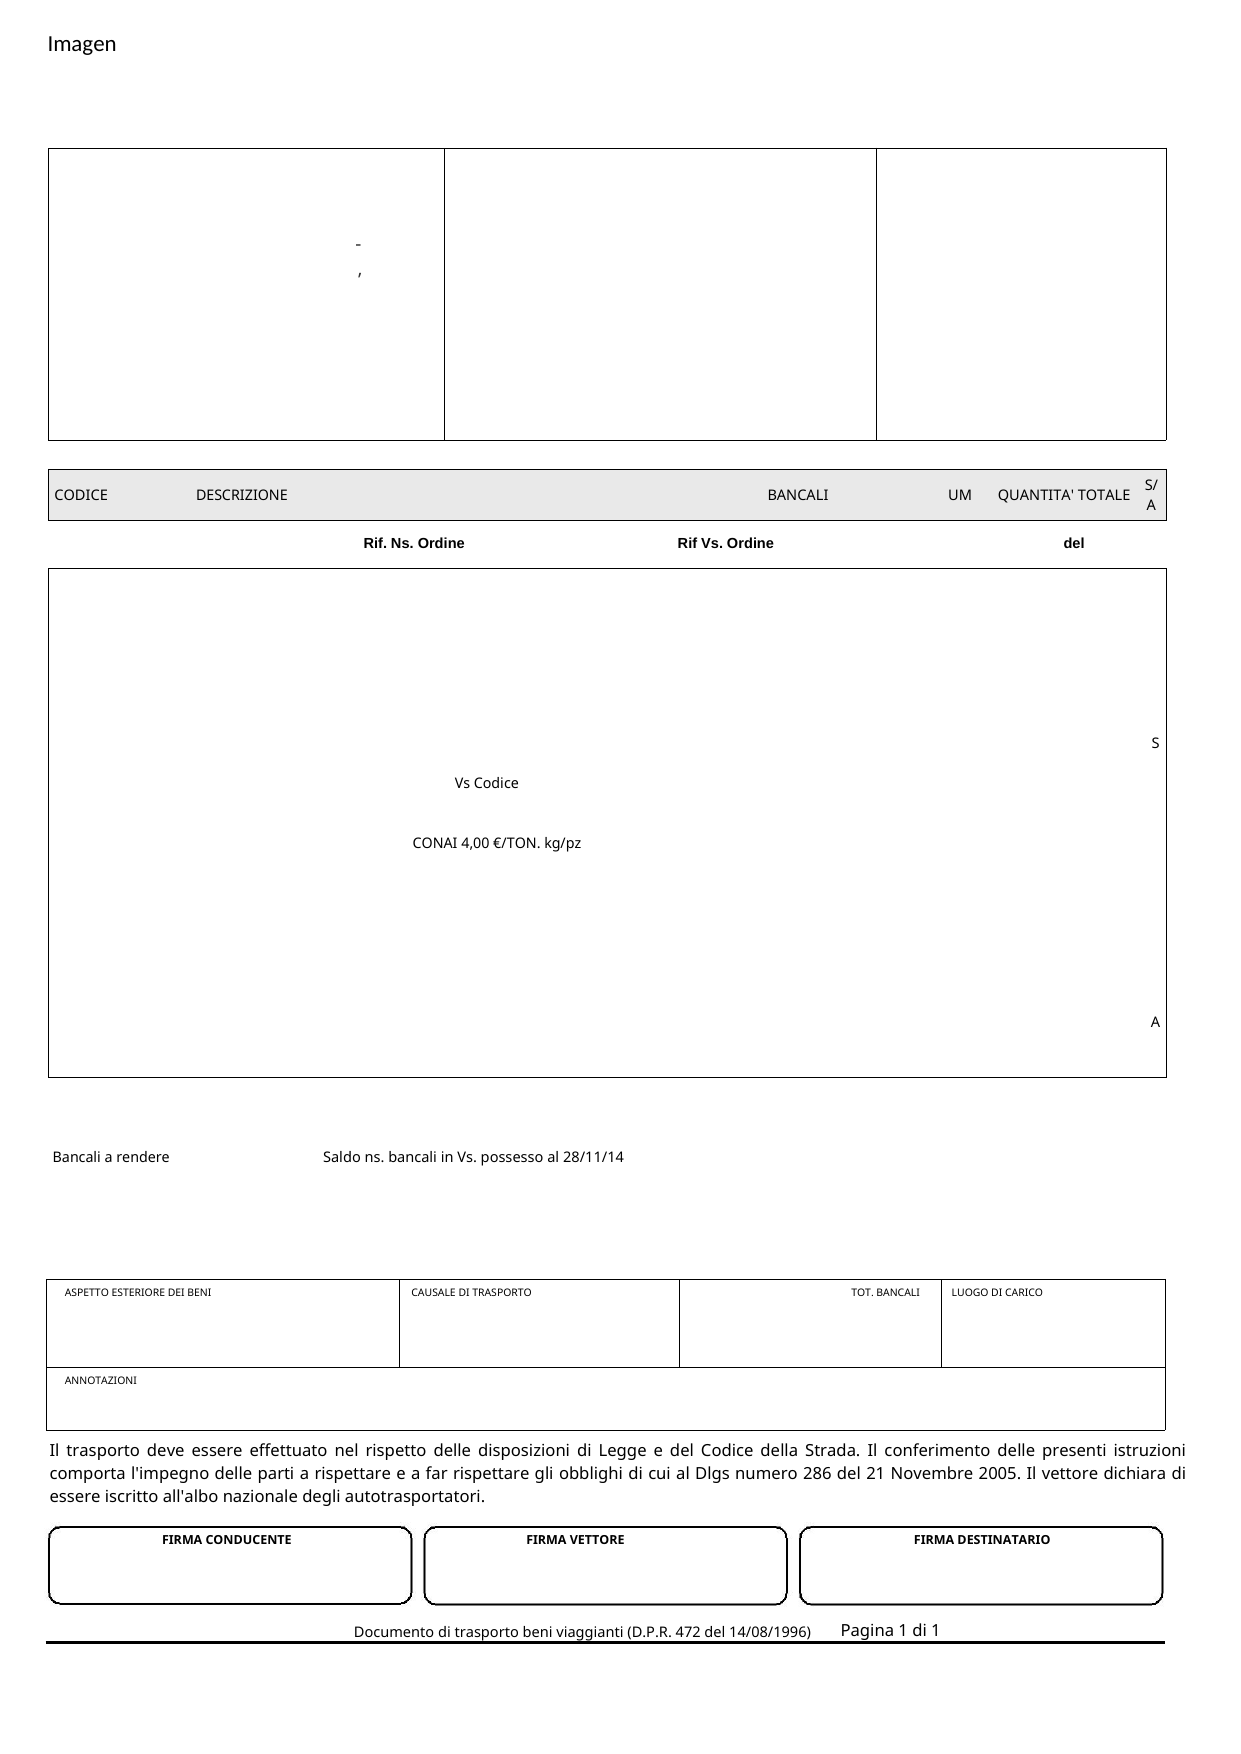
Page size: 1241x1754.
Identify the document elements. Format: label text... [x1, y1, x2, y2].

table_header UM [942, 470, 986, 520]
text <if test="line.sale_line_id"> Rif. Ns. Ordine <line.sale_line_id.order_id.name> Rif Vs. Ordine <line.sale_line_id.order_id.client_order_ref> del <formatLang(line.sale_line_id.order_id.date_order,date=True)> </if> [189, 535, 1209, 568]
table_header QUANTITA' TOTALE [986, 470, 1136, 520]
table_header <line.pallet_qty or ''> [702, 569, 834, 1077]
table_header DESCRIZIONE [190, 470, 702, 520]
table_header <italian_number(line.product_qty, precision=2) or 0> [986, 569, 1136, 1077]
table_header [834, 569, 942, 1077]
table_cell [733, 1186, 971, 1206]
table_header Bancali a rendere [49, 1140, 190, 1167]
table_cell </for> [49, 1206, 1168, 1243]
table_header CODICE [49, 470, 190, 520]
table_header <if test="line.balance">S</if><if test="line.balance == False">A</if> [1136, 569, 1166, 1077]
table_header <if test="line.product_id.manufacturer_pref">Vs Codice <line.product_id.manufacturer_pref></if> <line.product_id.name or ''> <if test="line.product_id.weight_net">CONAI 4,00 €/TON. kg/pz <("%1.4f" % line.product_id.weight_net)></if> [190, 569, 702, 1077]
table_header <line.product_id.code or ''> [49, 569, 190, 1077]
table_cell <for each="line in o.partner_id.pallet_ids"> [49, 1167, 1168, 1186]
table_header BANCALI [702, 470, 834, 520]
table_header Saldo ns. bancali in Vs. possesso al 28/11/14 [323, 1140, 1168, 1167]
table_cell [547, 1186, 733, 1206]
table_header <line.product_uom and line.product_uom.name or ''> [942, 569, 986, 1077]
table_cell <pallet_sum(line.id, o.partner_id.id)> [323, 1186, 547, 1206]
table_cell <choose> <when test="o.address_delivery_id"> Luogo di destinazione <o.address_delivery_id and o.address_delivery_id.partner_id.name or ''> <o.address_delivery_id and o.address_delivery_id.street or ''> <o.address_delivery_id and o.address_delivery_id.street2 or ''> <o.address_delivery_id and o.address_delivery_id.zip or ''> - <o.address_delivery_id and o.address_delivery_id.city or ''>, <o.address_delivery_id.province and o.address_delivery_id.province.code or ''> <o.address_delivery_id and o.address_delivery_id.country_id and o.address_delivery_id.country_id.name or ''> </when> <otherwise> <if test="o.address_id"> Luogo di destinazione <o.address_id and o.address_id.partner_id.name or ''> <o.address_id and o.address_id.street or ''> <o.address_id and o.address_id.street2 or ''> <o.address_id and o.address_id.zip or ''> - <o.address_id and o.address_id.city or ''>, <o.address_id.province and o.address_id.province.code or ''> <o.address_id and o.address_id.country_id and o.address_id.country_id.name or ''> </if> </otherwise> </choose> [49, 149, 444, 440]
table_header [834, 470, 942, 520]
table_cell <line.name> [49, 1186, 323, 1206]
table_header [190, 1140, 323, 1167]
text <for each="line in o.move_lines"> [48, 520, 1209, 535]
table_cell [971, 1186, 1168, 1206]
picture [44, 1522, 1165, 1608]
table_cell <o.carriage_condition_id and o.carriage_condition_id.name or ''> [877, 149, 1166, 440]
text </for> [48, 1077, 1209, 1094]
table_header S/A [1136, 470, 1166, 520]
table_cell [445, 149, 876, 440]
